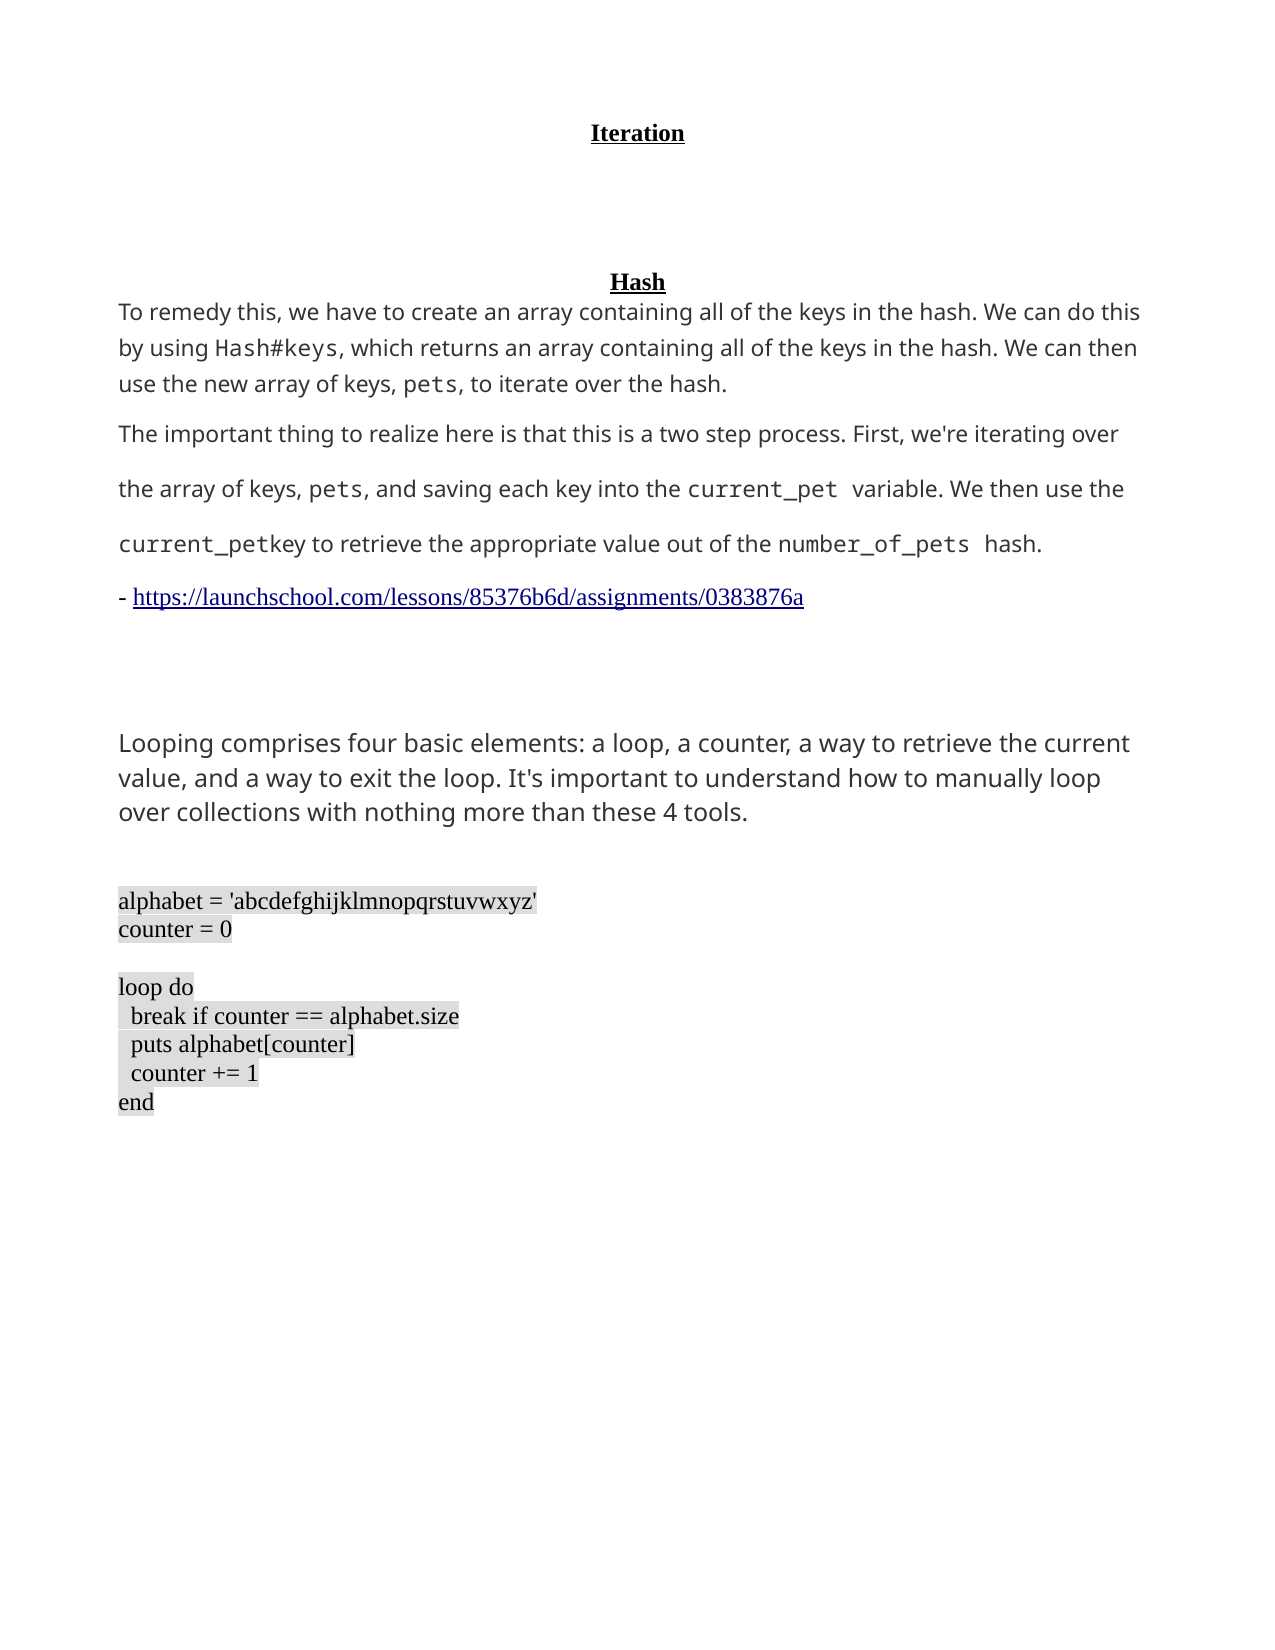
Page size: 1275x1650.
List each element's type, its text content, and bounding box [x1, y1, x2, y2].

text Looping comprises four basic elements: a loop, a counter, a way to retrieve the current value, and a way to exit the loop. It's important to understand how to manually loop over collections with nothing more than these 4 tools. [118, 726, 1157, 828]
text loop do [118, 972, 1157, 1001]
text The important thing to realize here is that this is a two step process. First, we're iterating over the array of keys, pets, and saving each key into the current_pet variable. We then use the current_petkey to retrieve the appropriate value out of the number_of_pets hash. [118, 418, 1157, 559]
text counter = 0 [118, 914, 1157, 943]
text - https://launchschool.com/lessons/85376b6d/assignments/0383876a [118, 582, 1157, 611]
text end [118, 1087, 1157, 1116]
text alphabet = 'abcdefghijklmnopqrstuvwxyz' [118, 886, 1157, 914]
text Hash [118, 267, 1157, 296]
text break if counter == alphabet.size [118, 1001, 1157, 1029]
text puts alphabet[counter] [118, 1029, 1157, 1058]
text counter += 1 [118, 1058, 1157, 1087]
text To remedy this, we have to create an array containing all of the keys in the hash. We can do this by using Hash#keys, which returns an array containing all of the keys in the hash. We can then use the new array of keys, pets, to iterate over the hash. [118, 296, 1157, 399]
text Iteration [118, 118, 1157, 147]
